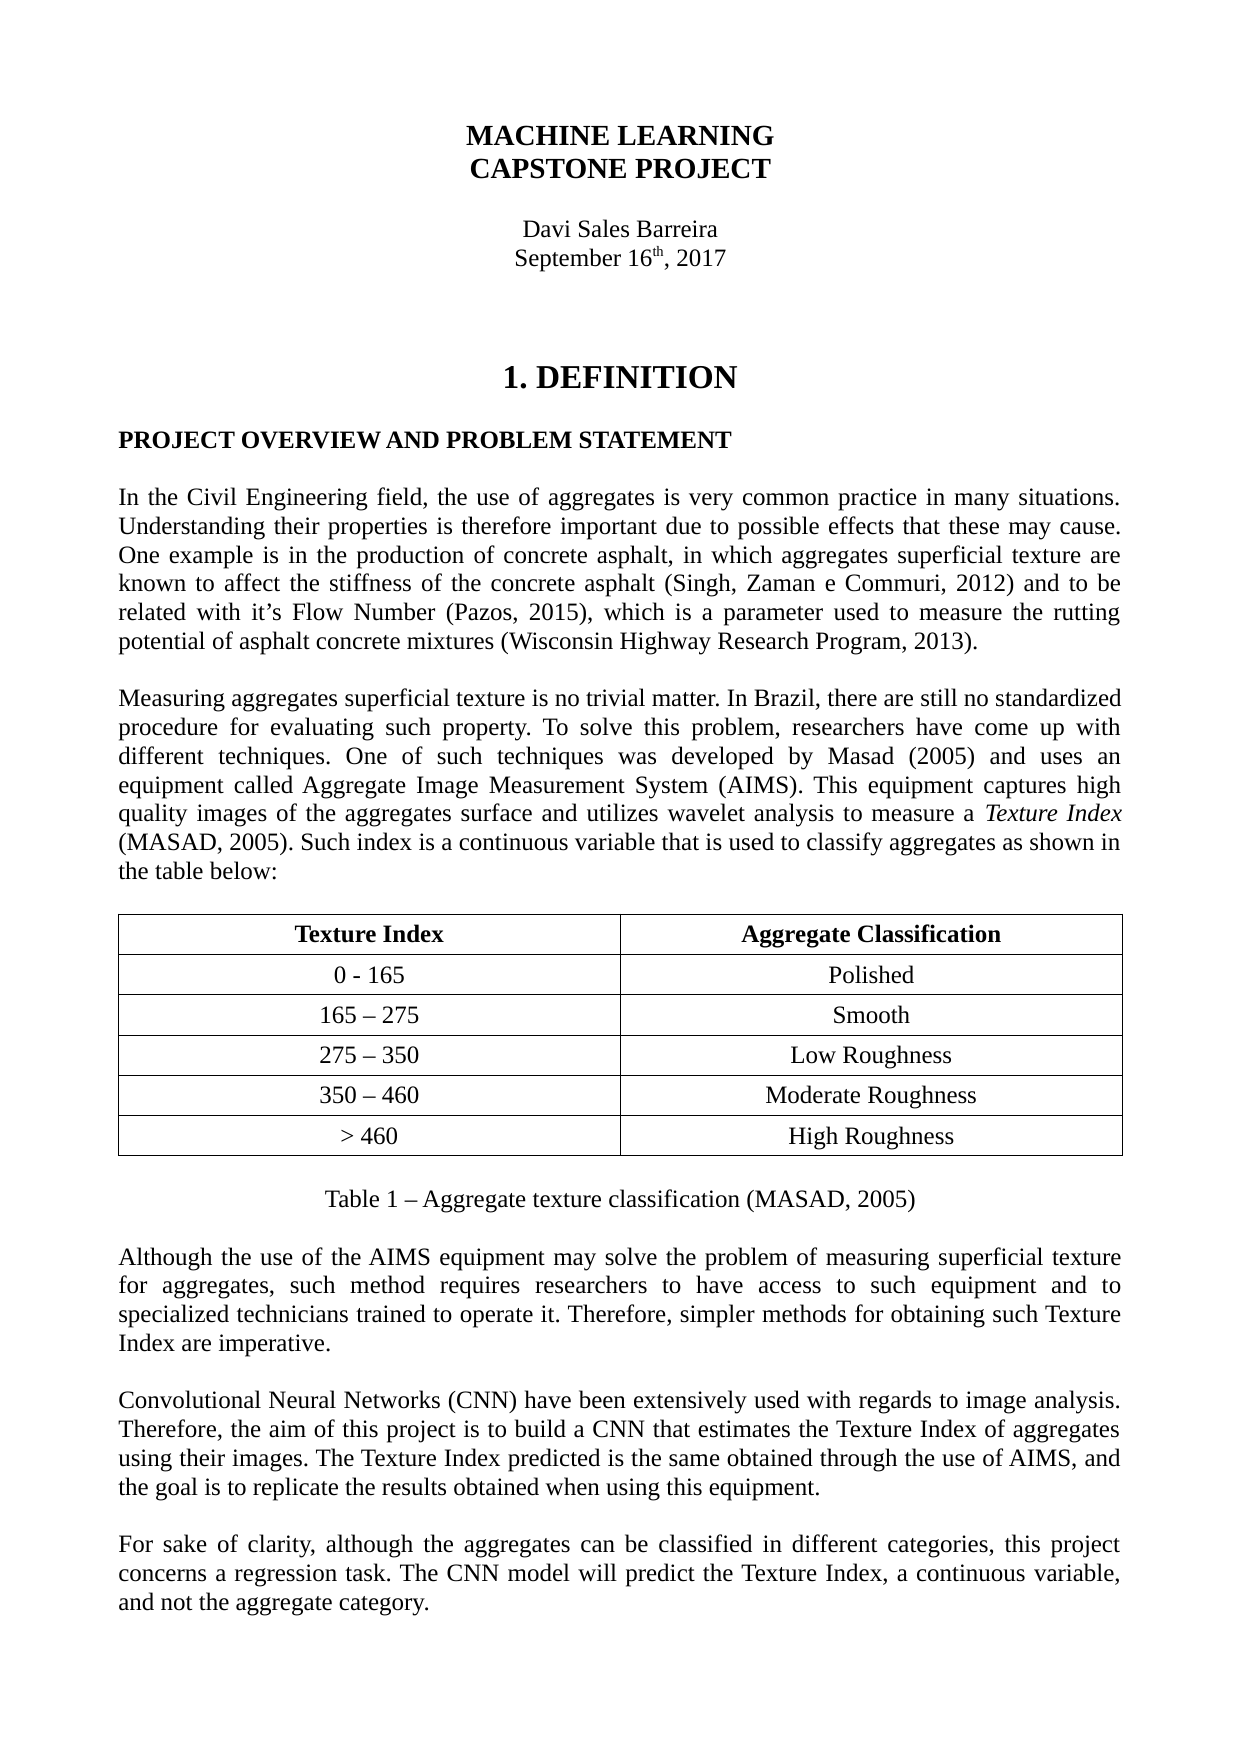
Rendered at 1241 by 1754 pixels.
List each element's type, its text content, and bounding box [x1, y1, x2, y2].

text PROJECT OVERVIEW AND PROBLEM STATEMENT [118, 425, 1122, 453]
text Davi Sales Barreira [118, 214, 1122, 243]
table_cell 0 - 165 [119, 955, 620, 994]
text CAPSTONE PROJECT [118, 152, 1122, 185]
table_cell Polished [621, 955, 1122, 994]
table_cell Smooth [621, 995, 1122, 1034]
table_cell Low Roughness [621, 1036, 1122, 1075]
table_header Aggregate Classification [621, 915, 1122, 954]
table_cell > 460 [119, 1116, 620, 1155]
text MACHINE LEARNING [118, 118, 1122, 152]
table_cell High Roughness [621, 1116, 1122, 1155]
text For sake of clarity, although the aggregates can be classified in different categories, this project concerns a regression task. The CNN model will predict the Texture Index, a continuous variable, and not the aggregate category. [118, 1529, 1122, 1616]
table_cell 350 – 460 [119, 1076, 620, 1115]
table_cell 165 – 275 [119, 995, 620, 1034]
table_header Texture Index [119, 915, 620, 954]
text Although the use of the AIMS equipment may solve the problem of measuring superficial texture for aggregates, such method requires researchers to have access to such equipment and to specialized technicians trained to operate it. Therefore, simpler methods for obtaining such Texture Index are imperative. [118, 1242, 1122, 1357]
text Convolutional Neural Networks (CNN) have been extensively used with regards to image analysis. Therefore, the aim of this project is to build a CNN that estimates the Texture Index of aggregates using their images. The Texture Index predicted is the same obtained through the use of AIMS, and the goal is to replicate the results obtained when using this equipment. [118, 1386, 1122, 1501]
table_cell Moderate Roughness [621, 1076, 1122, 1115]
text In the Civil Engineering field, the use of aggregates is very common practice in many situations. Understanding their properties is therefore important due to possible effects that these may cause. One example is in the production of concrete asphalt, in which aggregates superficial texture are known to affect the stiffness of the concrete asphalt (Singh, Zaman e Commuri, 2012) and to be related with it’s Flow Number (Pazos, 2015), which is a parameter used to measure the rutting potential of asphalt concrete mixtures (Wisconsin Highway Research Program, 2013). [118, 482, 1122, 655]
text September 16th, 2017 [118, 243, 1122, 271]
table_cell 275 – 350 [119, 1036, 620, 1075]
text Table 1 – Aggregate texture classification (MASAD, 2005) [118, 1184, 1122, 1213]
text 1. DEFINITION [118, 358, 1122, 396]
text Measuring aggregates superficial texture is no trivial matter. In Brazil, there are still no standardized procedure for evaluating such property. To solve this problem, researchers have come up with different techniques. One of such techniques was developed by Masad (2005) and uses an equipment called Aggregate Image Measurement System (AIMS). This equipment captures high quality images of the aggregates surface and utilizes wavelet analysis to measure a Texture Index (MASAD, 2005). Such index is a continuous variable that is used to classify aggregates as shown in the table below: [118, 683, 1122, 885]
